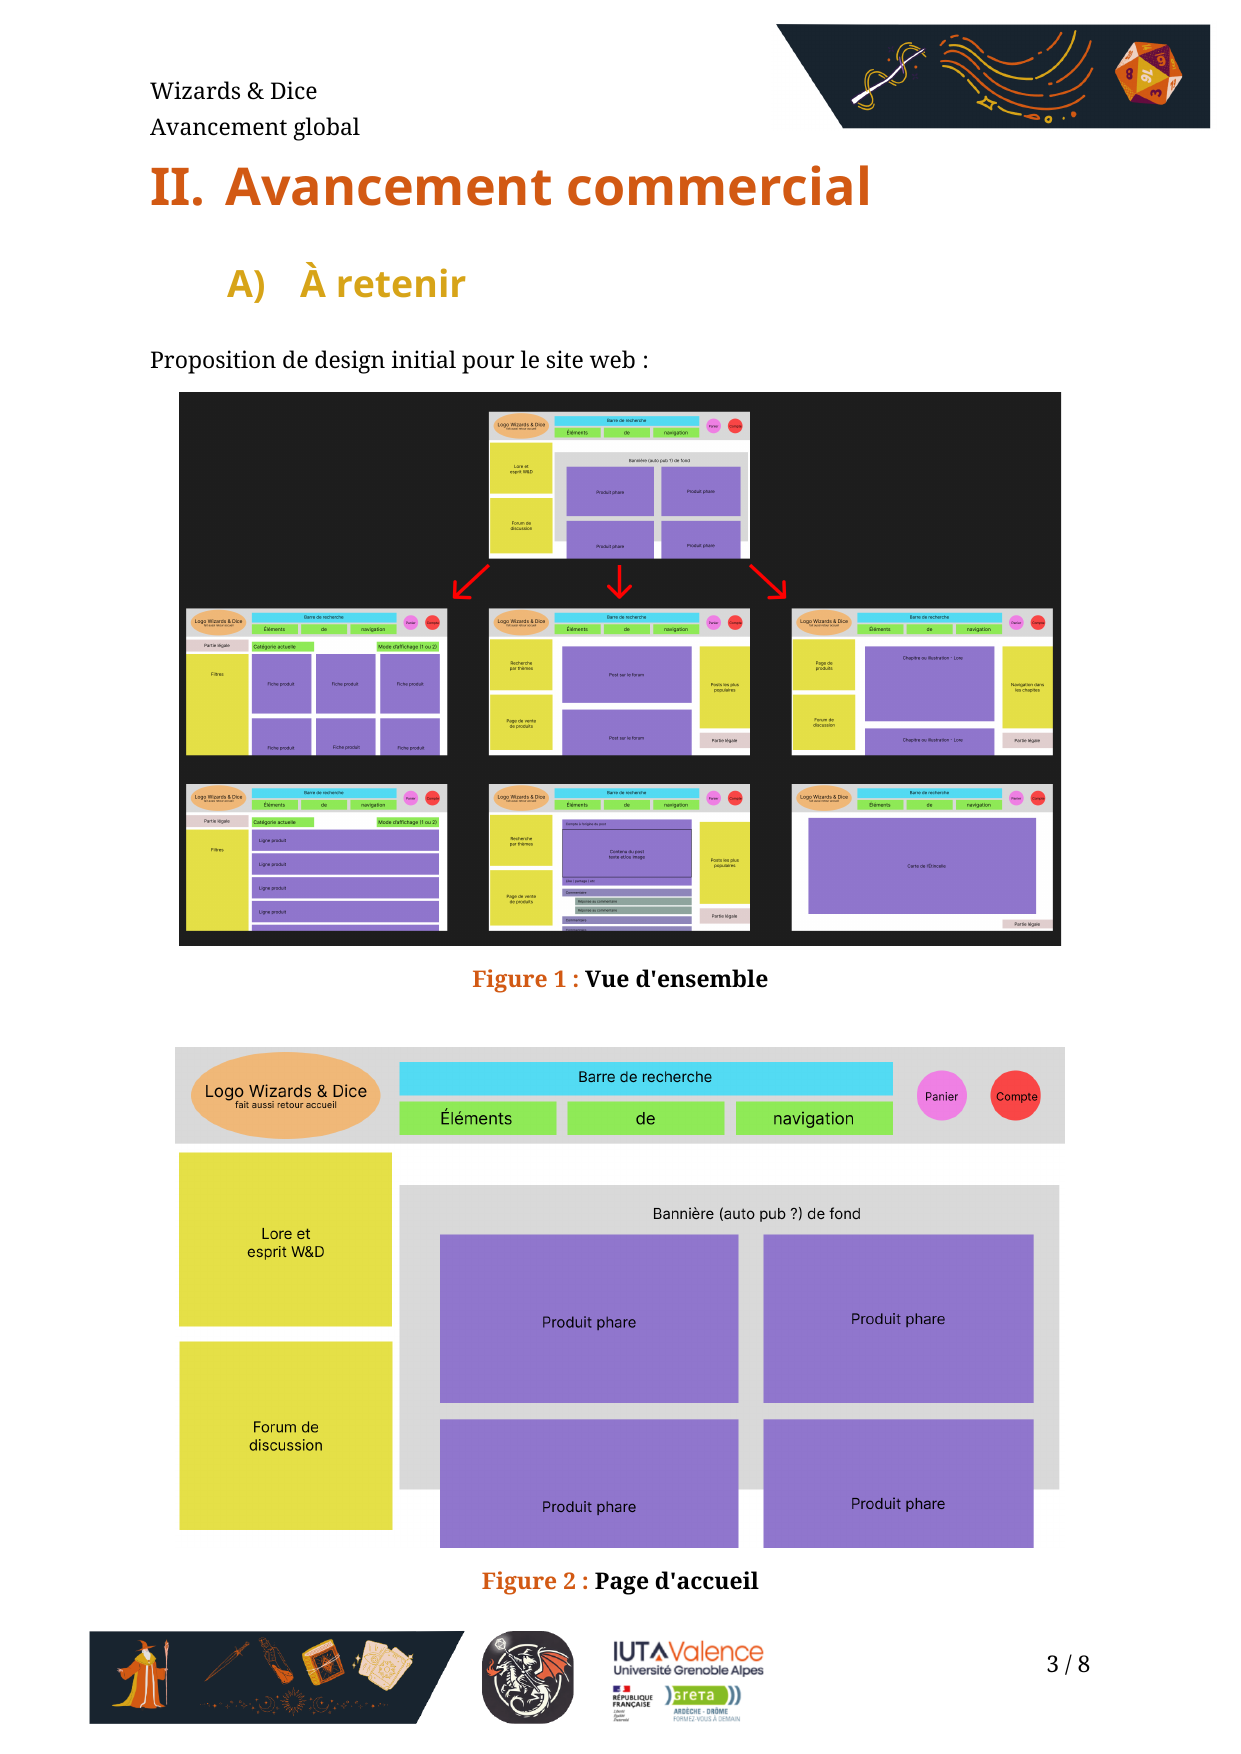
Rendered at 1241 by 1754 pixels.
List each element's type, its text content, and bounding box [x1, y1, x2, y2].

text Proposition de design initial pour le site web : [150, 344, 1090, 375]
text Figure 2 : Page d'accueil [175, 1548, 1065, 1596]
text Figure 1 : Vue d'ensemble [179, 946, 1061, 994]
subtitle À retenir [227, 257, 1090, 308]
picture [81, 1620, 788, 1733]
picture [175, 1047, 1065, 1548]
picture [771, 21, 1218, 131]
picture [179, 392, 1062, 946]
subtitle Avancement commercial [150, 150, 1090, 221]
